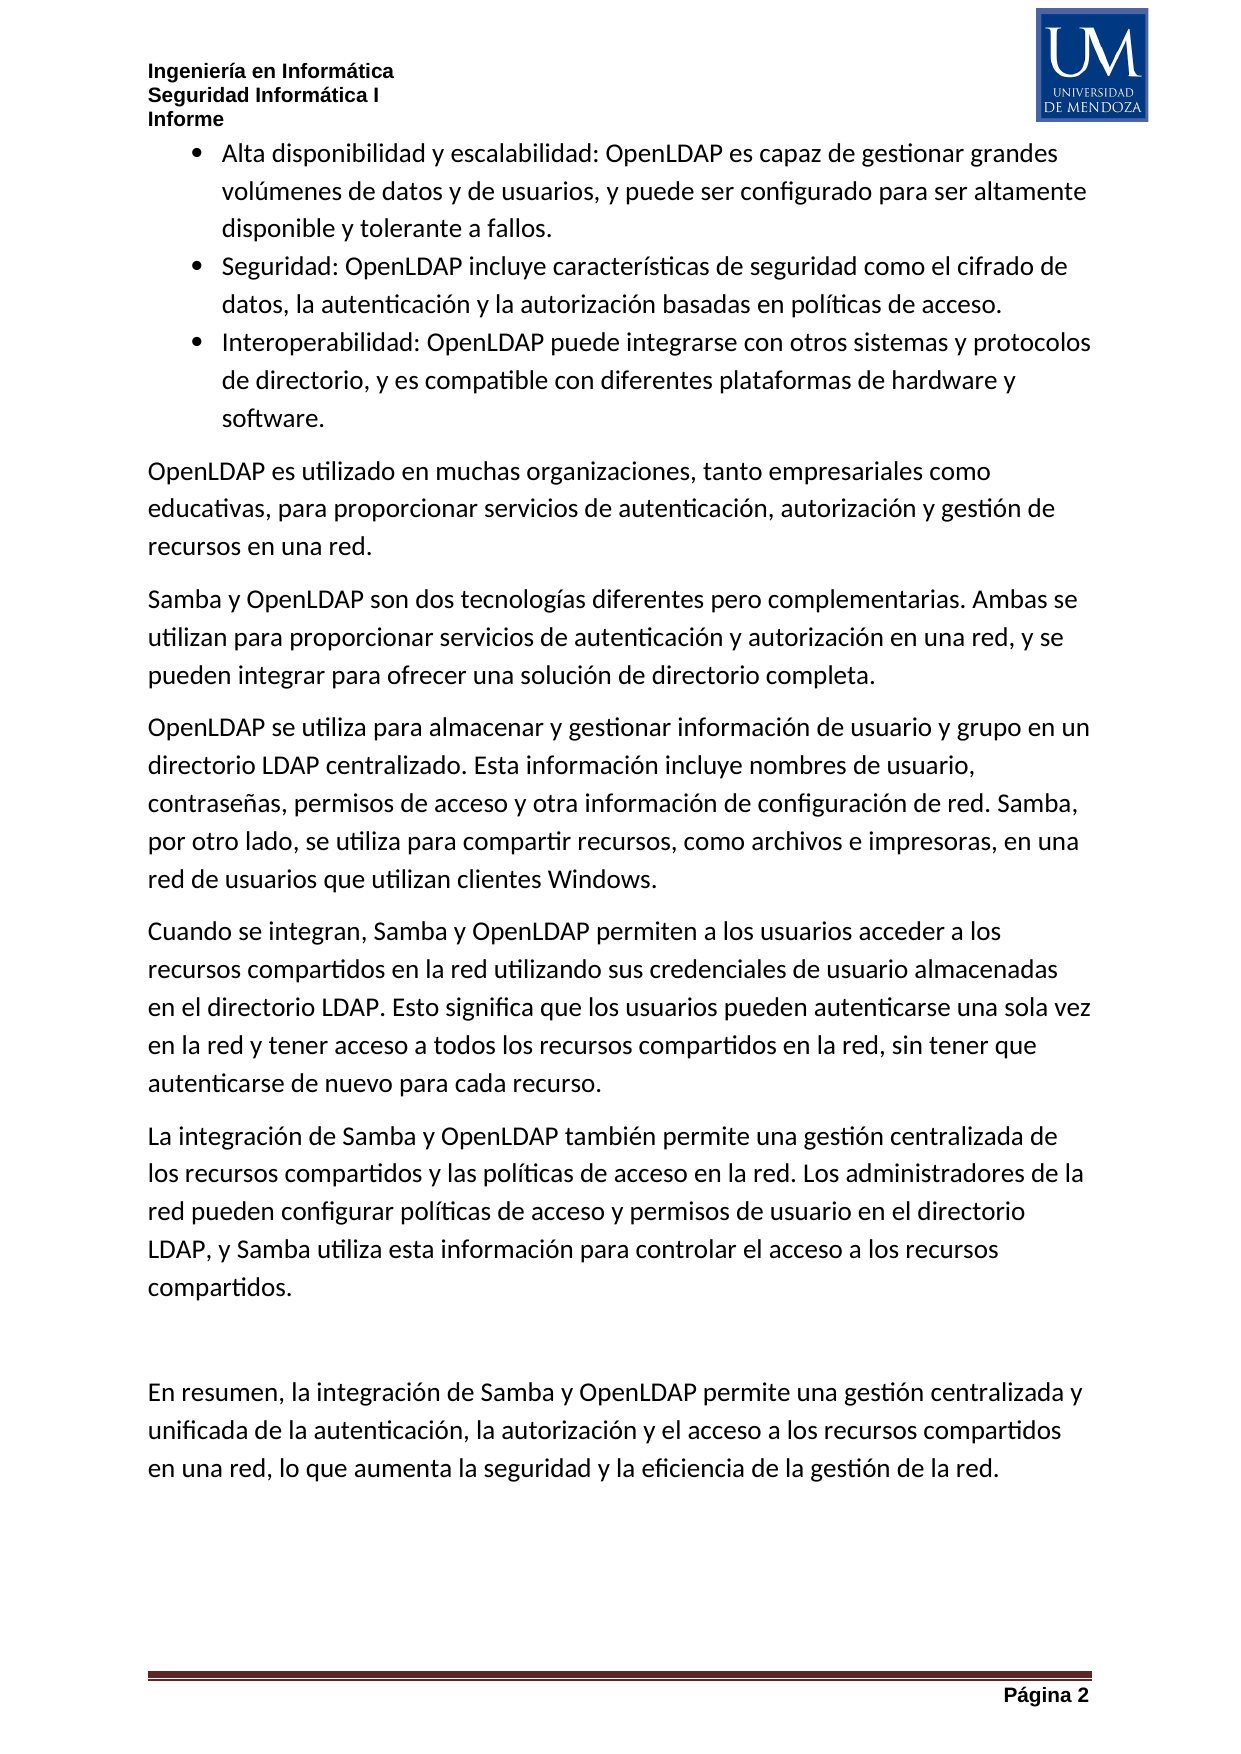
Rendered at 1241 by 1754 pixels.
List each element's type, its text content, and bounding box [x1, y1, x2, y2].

list Interoperabilidad: OpenLDAP puede integrarse con otros sistemas y protocolos de directorio, y es compatible con diferentes plataformas de hardware y software. [192, 325, 1092, 434]
text En resumen, la integración de Samba y OpenLDAP permite una gestión centralizada y unificada de la autenticación, la autorización y el acceso a los recursos compartidos en una red, lo que aumenta la seguridad y la eficiencia de la gestión de la red. [148, 1375, 1092, 1484]
picture [1036, 8, 1149, 122]
text Cuando se integran, Samba y OpenLDAP permiten a los usuarios acceder a los recursos compartidos en la red utilizando sus credenciales de usuario almacenadas en el directorio LDAP. Esto significa que los usuarios pueden autenticarse una sola vez en la red y tener acceso a todos los recursos compartidos en la red, sin tener que autenticarse de nuevo para cada recurso. [148, 914, 1092, 1099]
text Samba y OpenLDAP son dos tecnologías diferentes pero complementarias. Ambas se utilizan para proporcionar servicios de autenticación y autorización en una red, y se pueden integrar para ofrecer una solución de directorio completa. [148, 582, 1092, 691]
list Seguridad: OpenLDAP incluye características de seguridad como el cifrado de datos, la autenticación y la autorización basadas en políticas de acceso. [192, 249, 1092, 321]
text OpenLDAP es utilizado en muchas organizaciones, tanto empresariales como educativas, para proporcionar servicios de autenticación, autorización y gestión de recursos en una red. [148, 454, 1092, 563]
text OpenLDAP se utiliza para almacenar y gestionar información de usuario y grupo en un directorio LDAP centralizado. Esta información incluye nombres de usuario, contraseñas, permisos de acceso y otra información de configuración de red. Samba, por otro lado, se utiliza para compartir recursos, como archivos e impresoras, en una red de usuarios que utilizan clientes Windows. [148, 710, 1092, 895]
list Alta disponibilidad y escalabilidad: OpenLDAP es capaz de gestionar grandes volúmenes de datos y de usuarios, y puede ser configurado para ser altamente disponible y tolerante a fallos. [192, 136, 1092, 245]
text La integración de Samba y OpenLDAP también permite una gestión centralizada de los recursos compartidos y las políticas de acceso en la red. Los administradores de la red pueden configurar políticas de acceso y permisos de usuario en el directorio LDAP, y Samba utiliza esta información para controlar el acceso a los recursos compartidos. [148, 1119, 1092, 1303]
